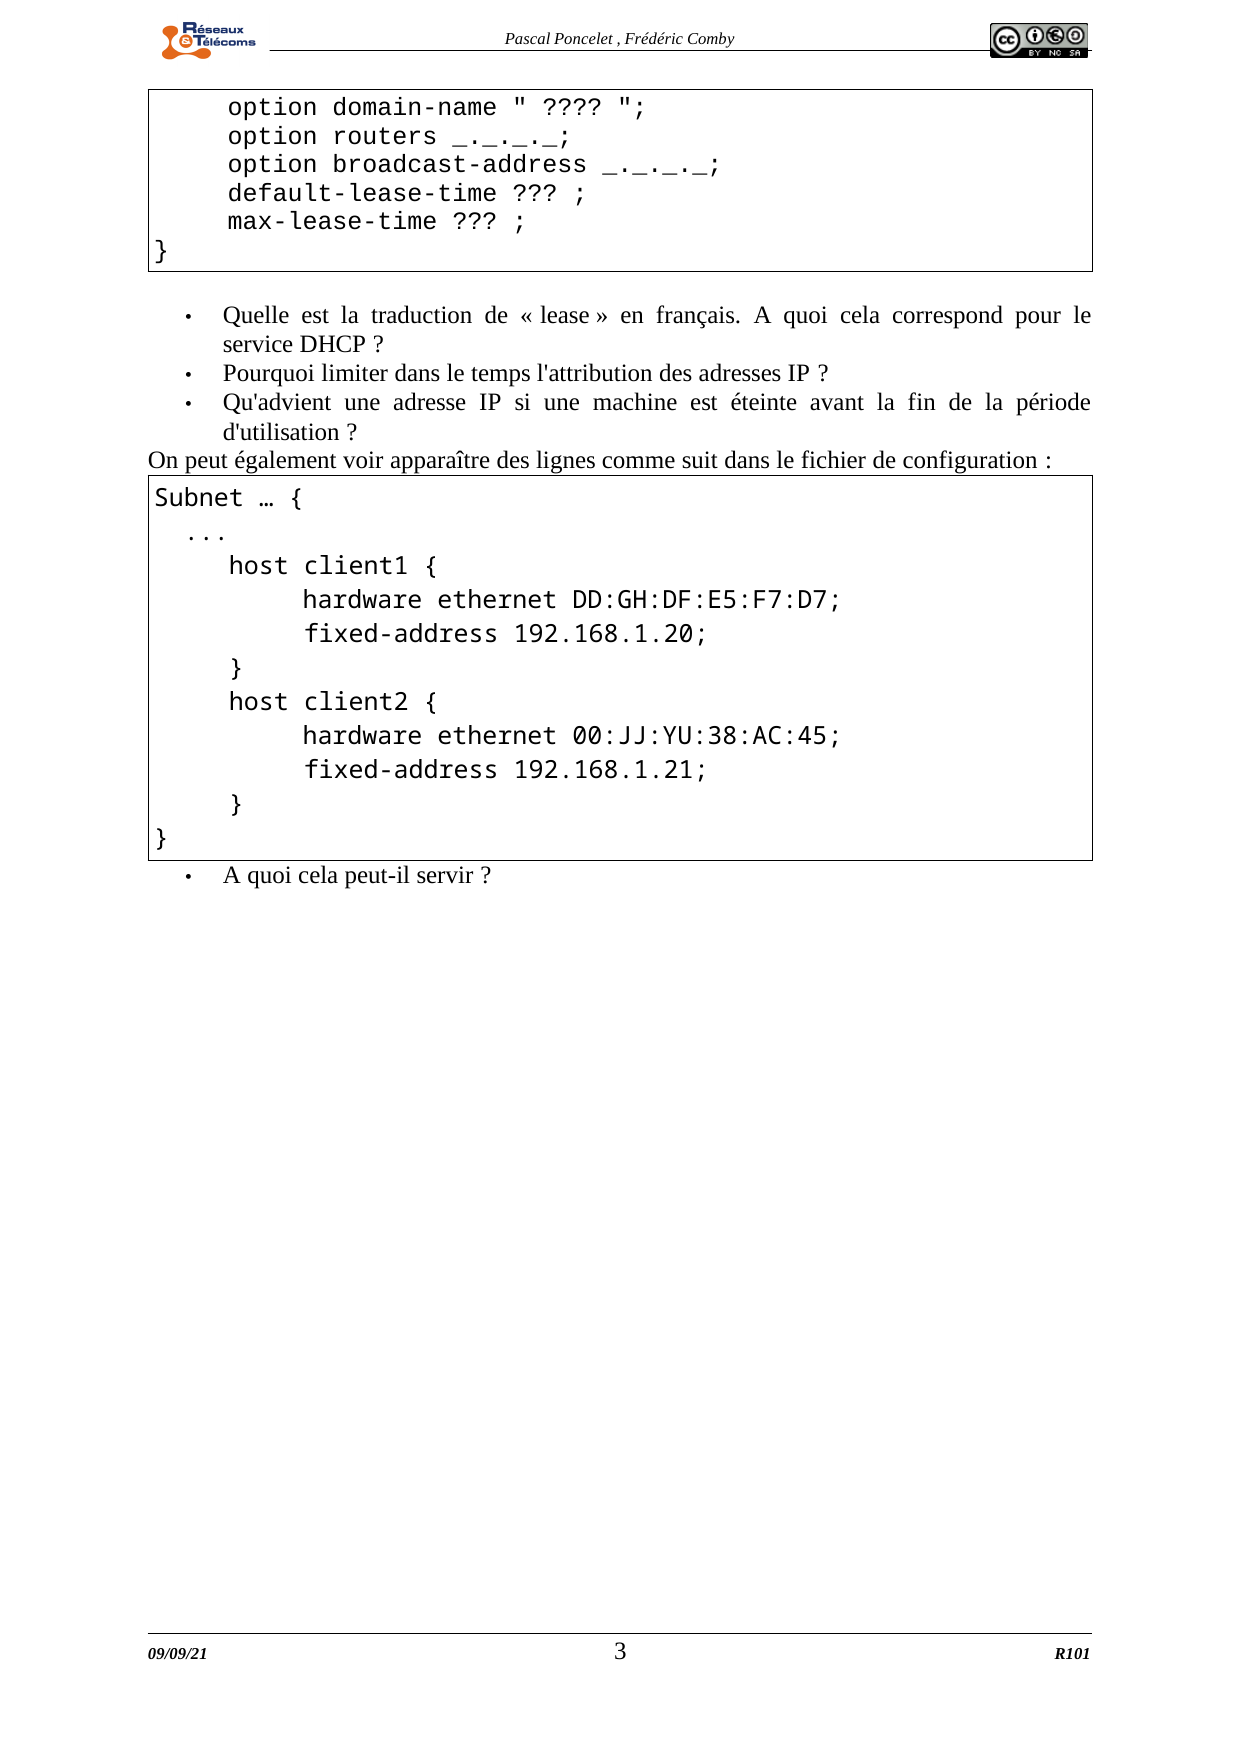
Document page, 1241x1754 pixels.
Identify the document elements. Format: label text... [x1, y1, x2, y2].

picture [147, 14, 270, 67]
list Qu'advient une adresse IP si une machine est éteinte avant la fin de la période d'utilisation ? [185, 387, 1092, 445]
list Quelle est la traduction de « lease » en français. A quoi cela correspond pour le service DHCP ? [185, 300, 1092, 358]
table_header option domain-name " ???? "; option routers _._._._; option broadcast-address _._._._; default-lease-time ??? ; max-lease-time ??? ; } [149, 90, 1092, 271]
picture [990, 23, 1088, 58]
list A quoi cela peut-il servir ? [185, 861, 1092, 889]
list Pourquoi limiter dans le temps l'attribution des adresses IP ? [185, 358, 1092, 387]
table_header Subnet … { ... host client1 { hardware ethernet DD:GH:DF:E5:F7:D7; fixed-address 192.168.1.20; } host client2 { hardware ethernet 00:JJ:YU:38:AC:45; fixed-address 192.168.1.21; } } [149, 476, 1092, 859]
text On peut également voir apparaître des lignes comme suit dans le fichier de configuration : [148, 445, 1092, 474]
